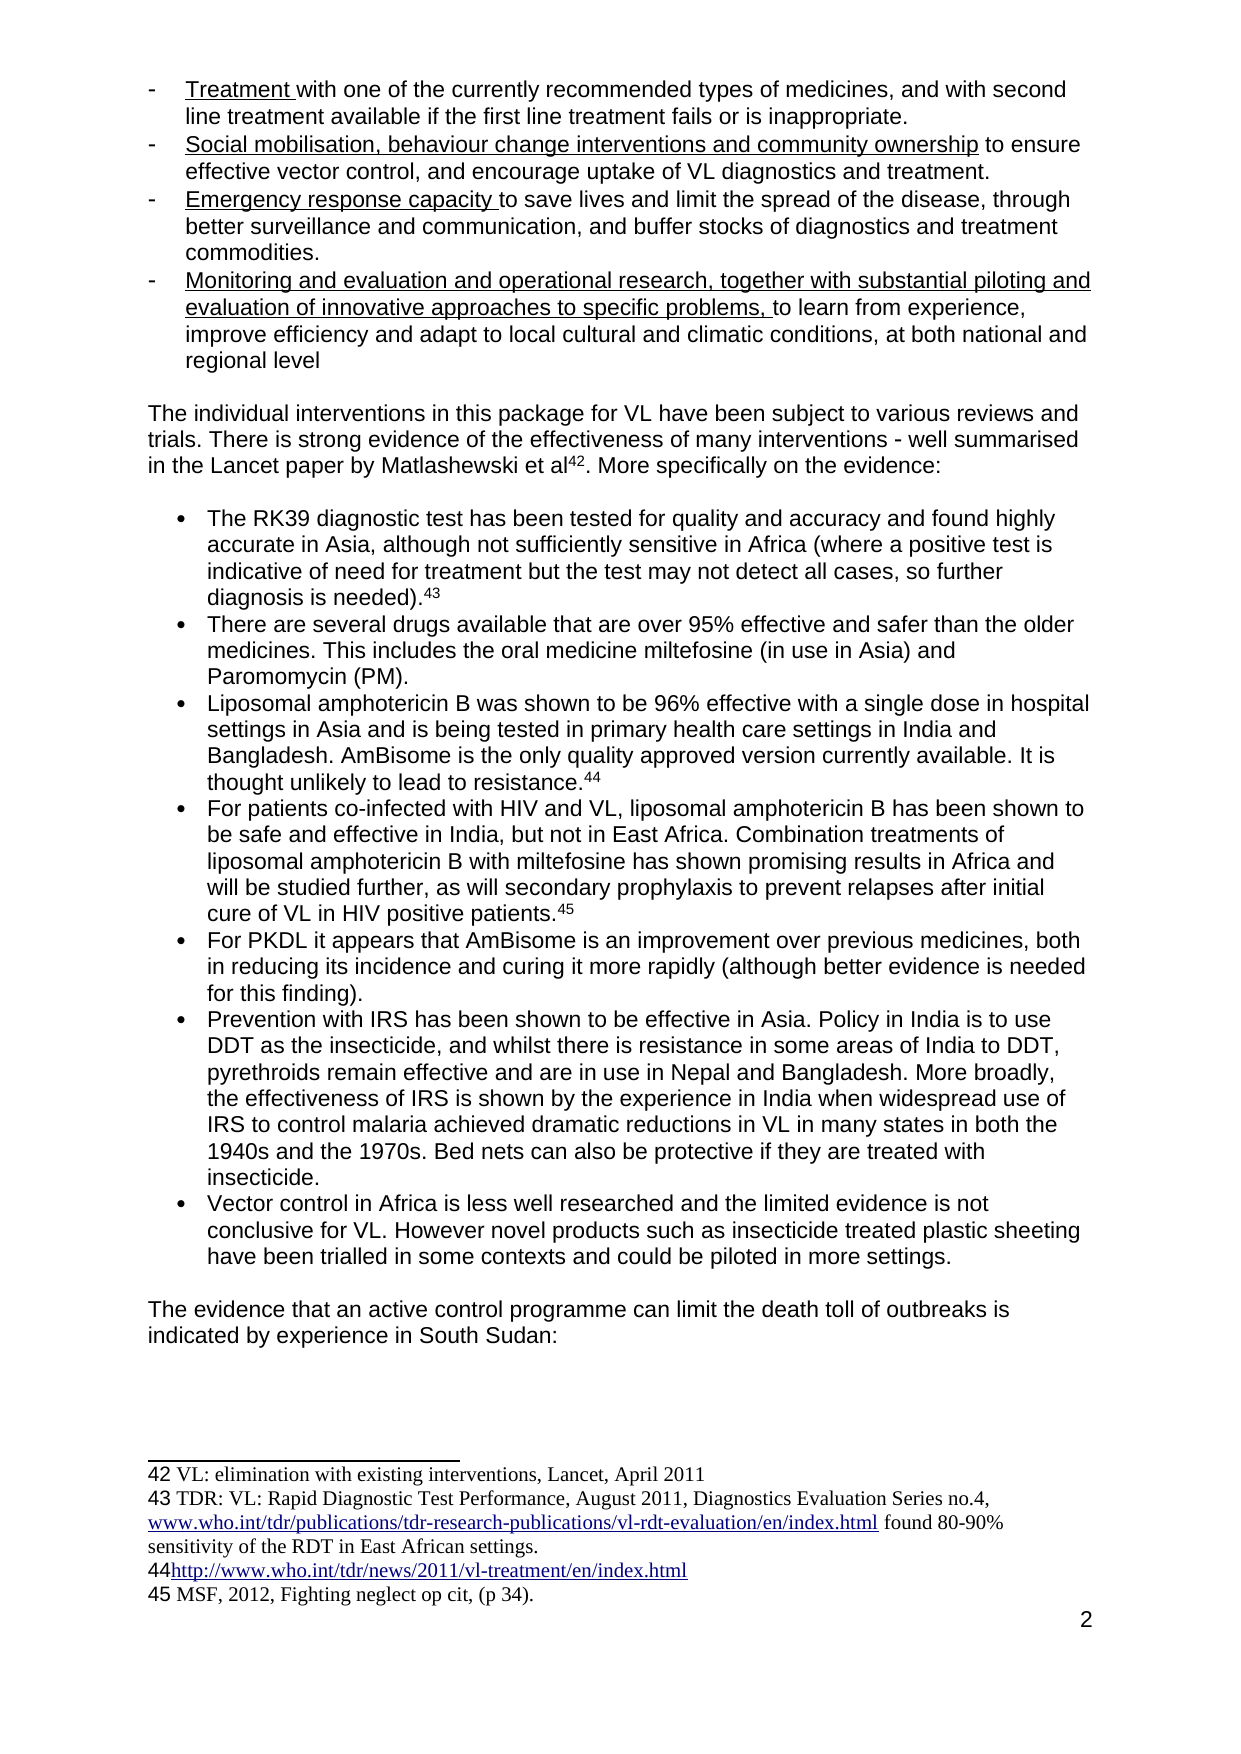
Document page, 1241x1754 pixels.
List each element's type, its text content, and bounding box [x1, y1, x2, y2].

list MSF, 2012, Fighting neglect op cit, (p 34). [148, 1582, 1092, 1606]
list For patients co-infected with HIV and VL, liposomal amphotericin B has been shown to be safe and effective in India, but not in East Africa. Combination treatments of liposomal amphotericin B with miltefosine has shown promising results in Africa and will be studied further, as will secondary prophylaxis to prevent relapses after initial cure of VL in HIV positive patients. [177, 795, 1092, 927]
text The evidence that an active control programme can limit the death toll of outbreaks is indicated by experience in South Sudan: [148, 1296, 1092, 1348]
text The individual interventions in this package for VL have been subject to various reviews and trials. There is strong evidence of the effectiveness of many interventions  well summarised in the Lancet paper by Matlashewski et al. More specifically on the evidence: [148, 400, 1092, 479]
list Monitoring and evaluation and operational research, together with substantial piloting and evaluation of innovative approaches to specific problems, to learn from experience, improve efficiency and adapt to local cultural and climatic conditions, at both national and regional level [148, 266, 1092, 373]
list For PKDL it appears that AmBisome is an improvement over previous medicines, both in reducing its incidence and curing it more rapidly (although better evidence is needed for this finding). [177, 927, 1092, 1006]
list Vector control in Africa is less well researched and the limited evidence is not conclusive for VL. However novel products such as insecticide treated plastic sheeting have been trialled in some contexts and could be piloted in more settings. [177, 1190, 1092, 1269]
list Treatment with one of the currently recommended types of medicines, and with second line treatment available if the first line treatment fails or is inappropriate. [148, 74, 1092, 129]
text VL: elimination with existing interventions, Lancet, April 2011 [148, 1461, 1092, 1486]
list Liposomal amphotericin B was shown to be 96% effective with a single dose in hospital settings in Asia and is being tested in primary health care settings in India and Bangladesh. AmBisome is the only quality approved version currently available. It is thought unlikely to lead to resistance. [177, 689, 1092, 795]
list http://www.who.int/tdr/news/2011/vl-treatment/en/index.html [148, 1558, 1092, 1582]
list Emergency response capacity to save lives and limit the spread of the disease, through better surveillance and communication, and buffer stocks of diagnostics and treatment commodities. [148, 184, 1092, 266]
list TDR: VL: Rapid Diagnostic Test Performance, August 2011, Diagnostics Evaluation Series no.4, www.who.int/tdr/publications/tdr-research-publications/vl-rdt-evaluation/en/index.html found 80-90% sensitivity of the RDT in East African settings. [148, 1486, 1092, 1558]
list The RK39 diagnostic test has been tested for quality and accuracy and found highly accurate in Asia, although not sufficiently sensitive in Africa (where a positive test is indicative of need for treatment but the test may not detect all cases, so further diagnosis is needed). [177, 505, 1092, 611]
list Social mobilisation, behaviour change interventions and community ownership to ensure effective vector control, and encourage uptake of VL diagnostics and treatment. [148, 129, 1092, 184]
list Prevention with IRS has been shown to be effective in Asia. Policy in India is to use DDT as the insecticide, and whilst there is resistance in some areas of India to DDT, pyrethroids remain effective and are in use in Nepal and Bangladesh. More broadly, the effectiveness of IRS is shown by the experience in India when widespread use of IRS to control malaria achieved dramatic reductions in VL in many states in both the 1940s and the 1970s. Bed nets can also be protective if they are treated with insecticide. [177, 1006, 1092, 1190]
list There are several drugs available that are over 95% effective and safer than the older medicines. This includes the oral medicine miltefosine (in use in Asia) and Paromomycin (PM). [177, 611, 1092, 689]
